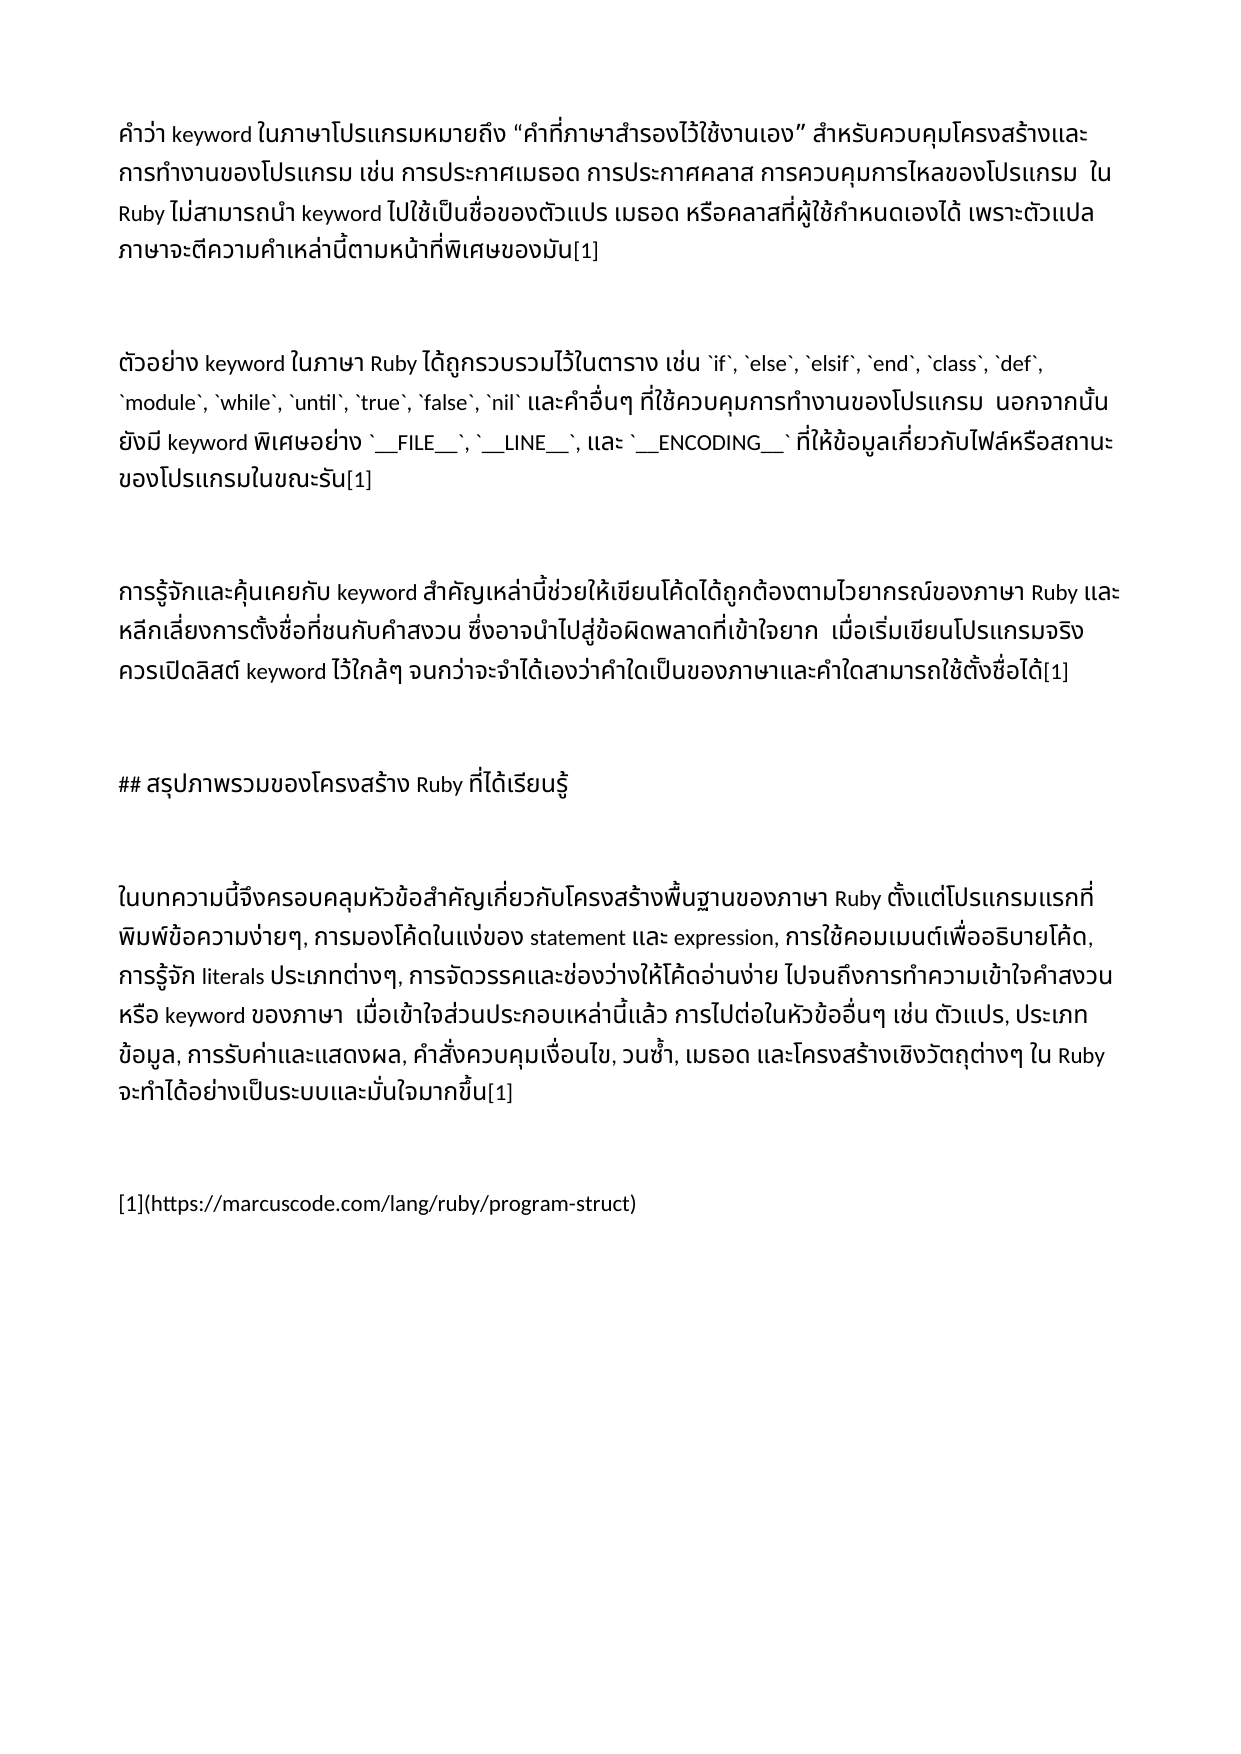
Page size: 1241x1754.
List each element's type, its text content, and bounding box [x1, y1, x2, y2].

text ในบทความนี้จึงครอบคลุมหัวข้อสำคัญเกี่ยวกับโครงสร้างพื้นฐานของภาษา Ruby ตั้งแต่โปรแกรมแรกที่พิมพ์ข้อความง่ายๆ, การมองโค้ดในแง่ของ statement และ expression, การใช้คอมเมนต์เพื่ออธิบายโค้ด, การรู้จัก literals ประเภทต่างๆ, การจัดวรรคและช่องว่างให้โค้ดอ่านง่าย ไปจนถึงการทำความเข้าใจคำสงวนหรือ keyword ของภาษา เมื่อเข้าใจส่วนประกอบเหล่านี้แล้ว การไปต่อในหัวข้ออื่นๆ เช่น ตัวแปร, ประเภทข้อมูล, การรับค่าและแสดงผล, คำสั่งควบคุมเงื่อนไข, วนซ้ำ, เมธอด และโครงสร้างเชิงวัตถุต่างๆ ใน Ruby จะทำได้อย่างเป็นระบบและมั่นใจมากขึ้น[1] [118, 882, 1122, 1111]
text ## สรุปภาพรวมของโครงสร้าง Ruby ที่ได้เรียนรู้ [118, 768, 1122, 803]
text คำว่า keyword ในภาษาโปรแกรมหมายถึง “คำที่ภาษาสำรองไว้ใช้งานเอง” สำหรับควบคุมโครงสร้างและการทำงานของโปรแกรม เช่น การประกาศเมธอด การประกาศคลาส การควบคุมการไหลของโปรแกรม ใน Ruby ไม่สามารถนำ keyword ไปใช้เป็นชื่อของตัวแปร เมธอด หรือคลาสที่ผู้ใช้กำหนดเองได้ เพราะตัวแปลภาษาจะตีความคำเหล่านี้ตามหน้าที่พิเศษของมัน[1] [118, 118, 1122, 268]
text ตัวอย่าง keyword ในภาษา Ruby ได้ถูกรวบรวมไว้ในตาราง เช่น `if`, `else`, `elsif`, `end`, `class`, `def`, `module`, `while`, `until`, `true`, `false`, `nil` และคำอื่นๆ ที่ใช้ควบคุมการทำงานของโปรแกรม นอกจากนั้นยังมี keyword พิเศษอย่าง `__FILE__`, `__LINE__`, และ `__ENCODING__` ที่ให้ข้อมูลเกี่ยวกับไฟล์หรือสถานะของโปรแกรมในขณะรัน[1] [118, 347, 1122, 498]
text การรู้จักและคุ้นเคยกับ keyword สำคัญเหล่านี้ช่วยให้เขียนโค้ดได้ถูกต้องตามไวยากรณ์ของภาษา Ruby และหลีกเลี่ยงการตั้งชื่อที่ชนกับคำสงวน ซึ่งอาจนำไปสู่ข้อผิดพลาดที่เข้าใจยาก เมื่อเริ่มเขียนโปรแกรมจริง ควรเปิดลิสต์ keyword ไว้ใกล้ๆ จนกว่าจะจำได้เองว่าคำใดเป็นของภาษาและคำใดสามารถใช้ตั้งชื่อได้[1] [118, 576, 1122, 689]
text [1](https://marcuscode.com/lang/ruby/program-struct) [118, 1189, 1122, 1217]
